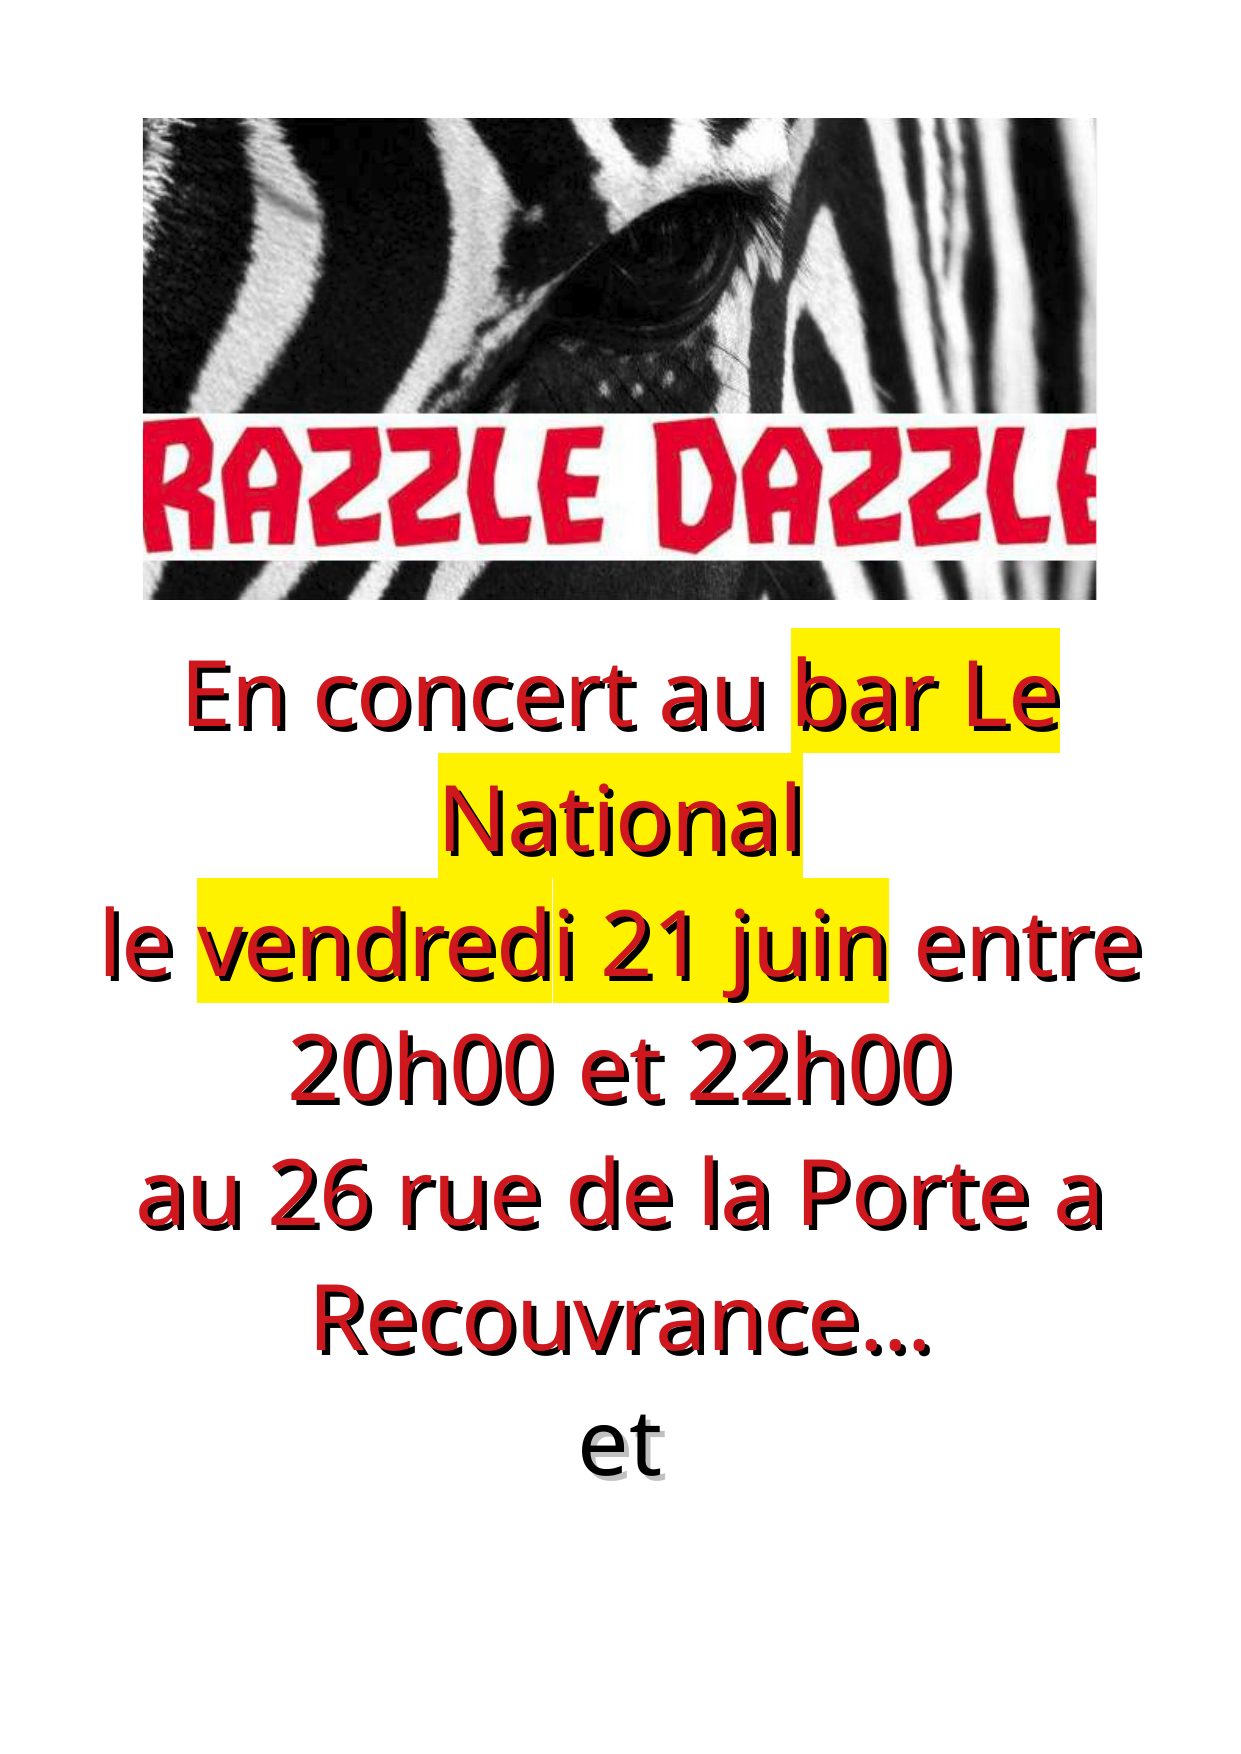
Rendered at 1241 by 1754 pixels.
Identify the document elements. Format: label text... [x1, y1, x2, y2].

text le vendredi 21 juin entre 20h00 et 22h00 [88, 878, 1152, 1128]
picture [142, 118, 1098, 600]
text En concert au bar Le National [88, 628, 1152, 878]
text et [88, 1377, 1152, 1502]
text au 26 rue de la Porte a Recouvrance… [88, 1128, 1152, 1377]
